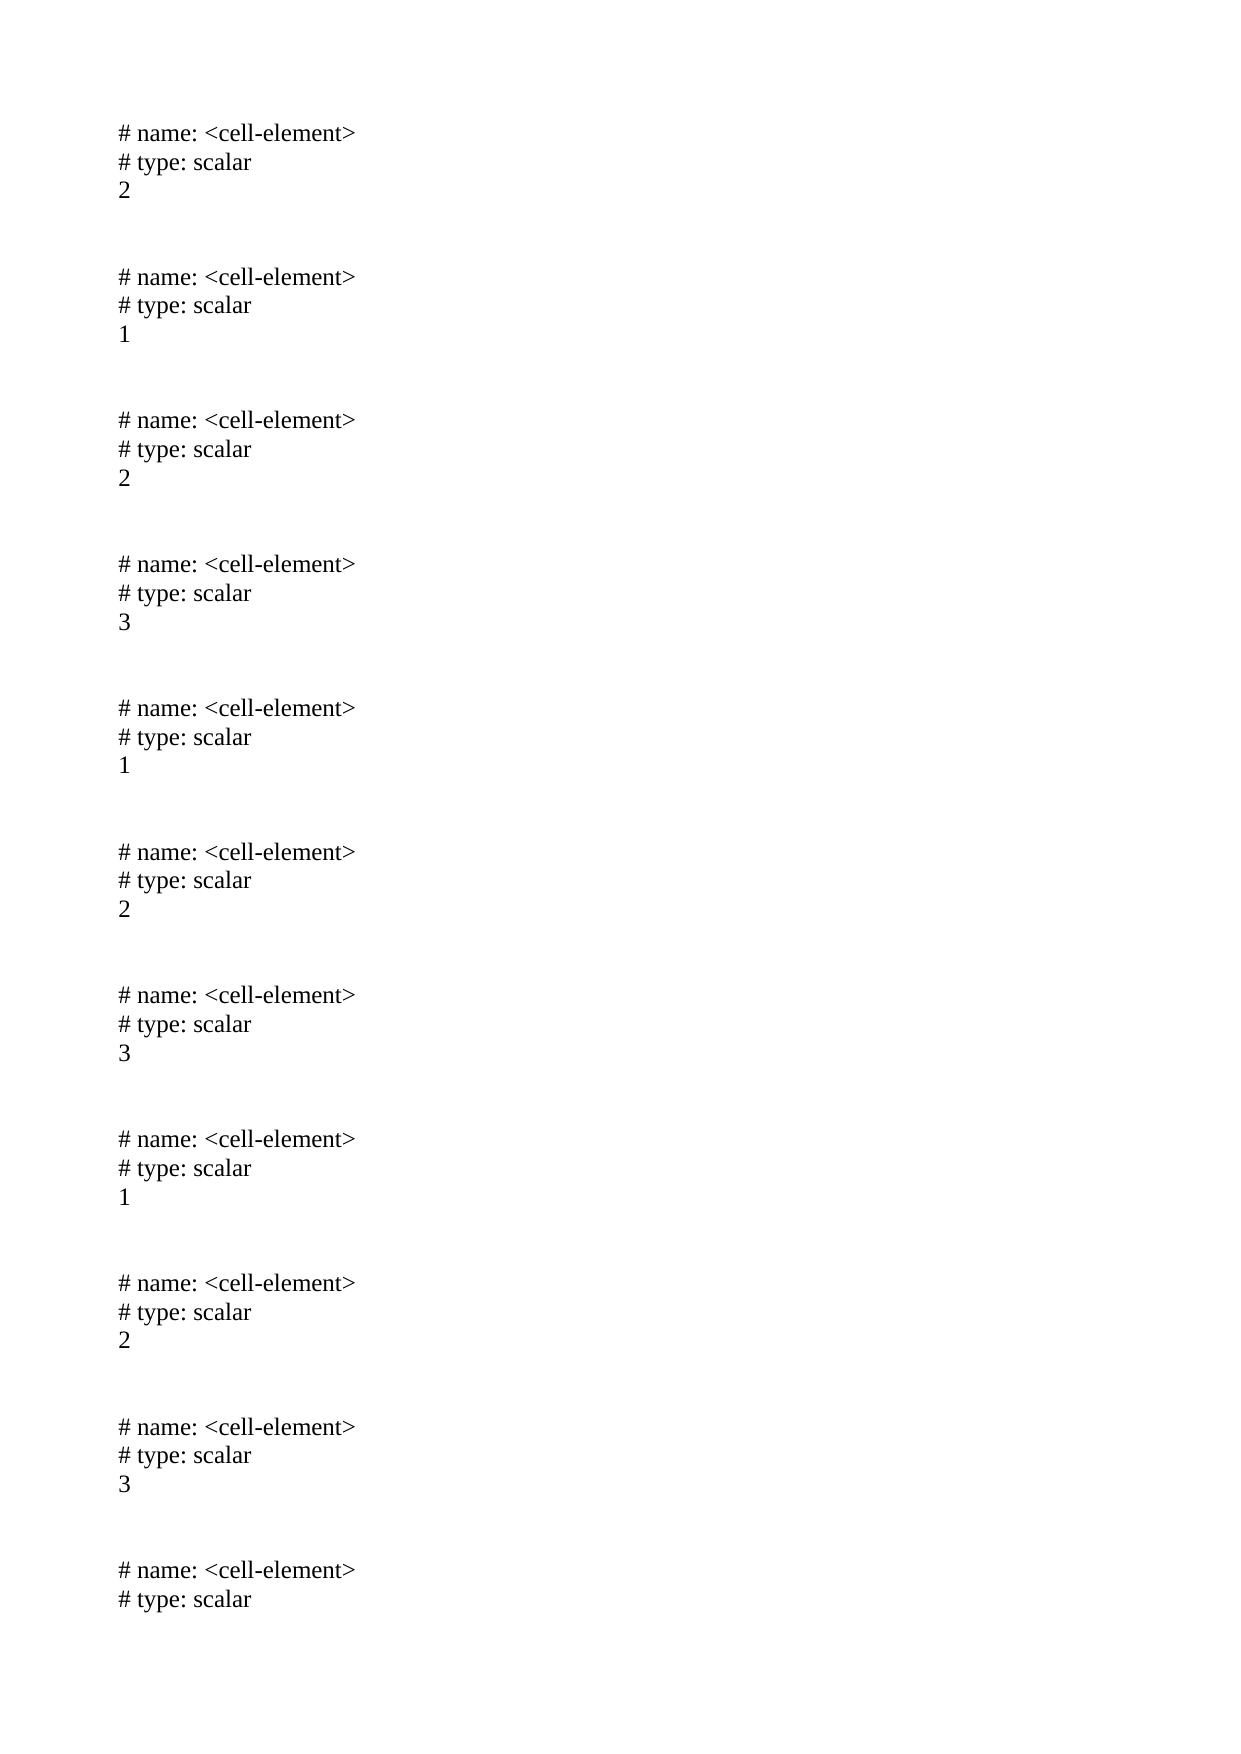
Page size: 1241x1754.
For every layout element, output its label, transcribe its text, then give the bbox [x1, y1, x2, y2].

text # name: <cell-element> [118, 1412, 1122, 1441]
text 1 [118, 1182, 1122, 1211]
text # name: <cell-element> [118, 981, 1122, 1009]
text # type: scalar [118, 578, 1122, 607]
text # type: scalar [118, 866, 1122, 894]
text 3 [118, 607, 1122, 636]
text 1 [118, 319, 1122, 348]
text 3 [118, 1038, 1122, 1067]
text 2 [118, 176, 1122, 204]
text # type: scalar [118, 1584, 1122, 1613]
text 1 [118, 751, 1122, 779]
text 2 [118, 894, 1122, 923]
text # type: scalar [118, 147, 1122, 176]
text # name: <cell-element> [118, 118, 1122, 147]
text # type: scalar [118, 722, 1122, 751]
text # name: <cell-element> [118, 1124, 1122, 1153]
text # type: scalar [118, 291, 1122, 319]
text # type: scalar [118, 1441, 1122, 1469]
text # type: scalar [118, 1297, 1122, 1326]
text # name: <cell-element> [118, 837, 1122, 866]
text # name: <cell-element> [118, 406, 1122, 434]
text # name: <cell-element> [118, 693, 1122, 722]
text # type: scalar [118, 1153, 1122, 1182]
text # type: scalar [118, 1009, 1122, 1038]
text 3 [118, 1469, 1122, 1498]
text # name: <cell-element> [118, 549, 1122, 578]
text # name: <cell-element> [118, 1556, 1122, 1584]
text # name: <cell-element> [118, 1268, 1122, 1297]
text # name: <cell-element> [118, 262, 1122, 291]
text 2 [118, 1326, 1122, 1354]
text 2 [118, 463, 1122, 492]
text # type: scalar [118, 434, 1122, 463]
